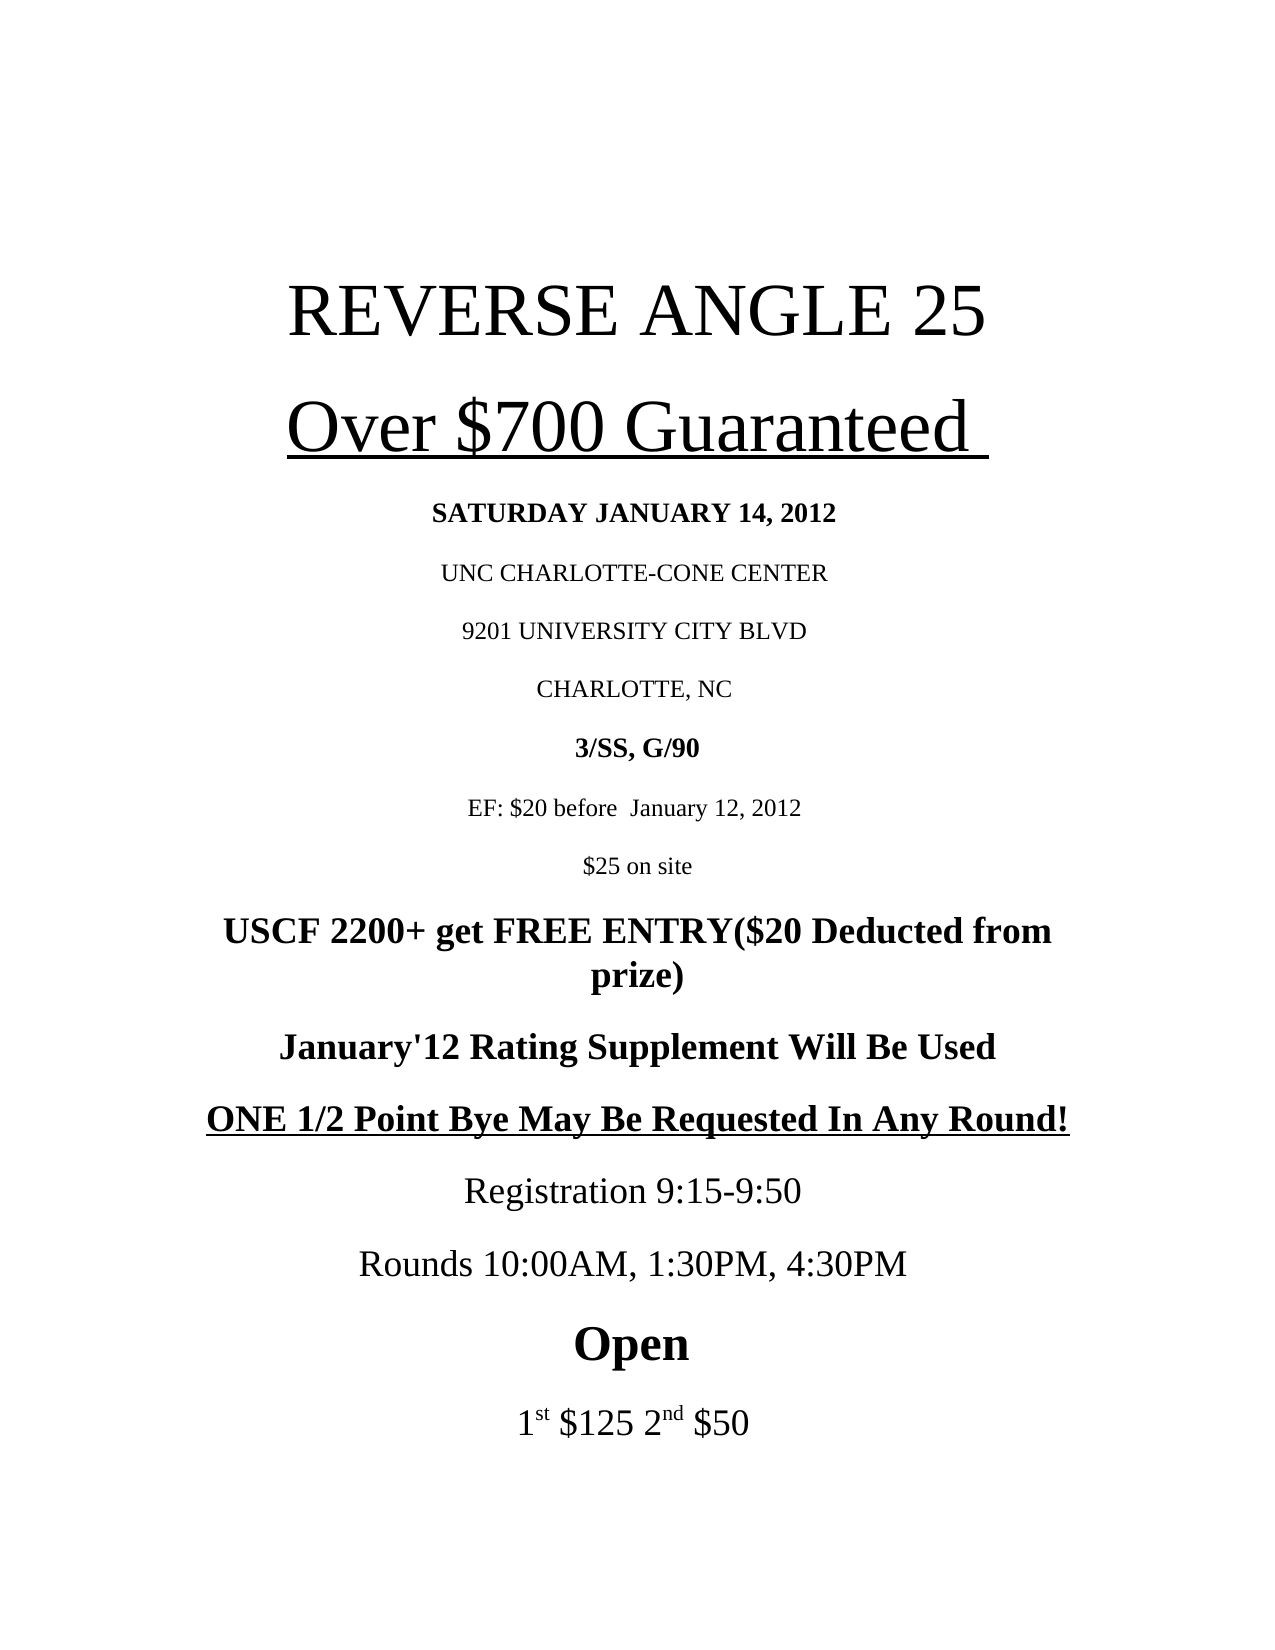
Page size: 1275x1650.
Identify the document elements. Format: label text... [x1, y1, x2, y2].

text EF: $20 before January 12, 2012 [187, 793, 1087, 822]
text $25 on site [187, 851, 1087, 880]
text USCF 2200+ get FREE ENTRY($20 Deducted from prize) [187, 909, 1087, 995]
text UNC CHARLOTTE-CONE CENTER [187, 558, 1087, 587]
text 1st $125 2nd $50 [187, 1400, 1087, 1443]
text ONE 1/2 Point Bye May Be Requested In Any Round! [187, 1097, 1087, 1140]
text Rounds 10:00AM, 1:30PM, 4:30PM [187, 1241, 1087, 1284]
text REVERSE ANGLE 25 [187, 265, 1087, 352]
text January'12 Rating Supplement Will Be Used [187, 1024, 1087, 1067]
text 9201 UNIVERSITY CITY BLVD [187, 616, 1087, 644]
text Registration 9:15-9:50 [187, 1169, 1087, 1212]
text CHARLOTTE, NC [187, 674, 1087, 702]
text SATURDAY JANUARY 14, 2012 [187, 496, 1087, 529]
text Open [187, 1313, 1087, 1371]
text Over $700 Guaranteed [187, 381, 1087, 467]
text 3/SS, G/90 [187, 732, 1087, 764]
